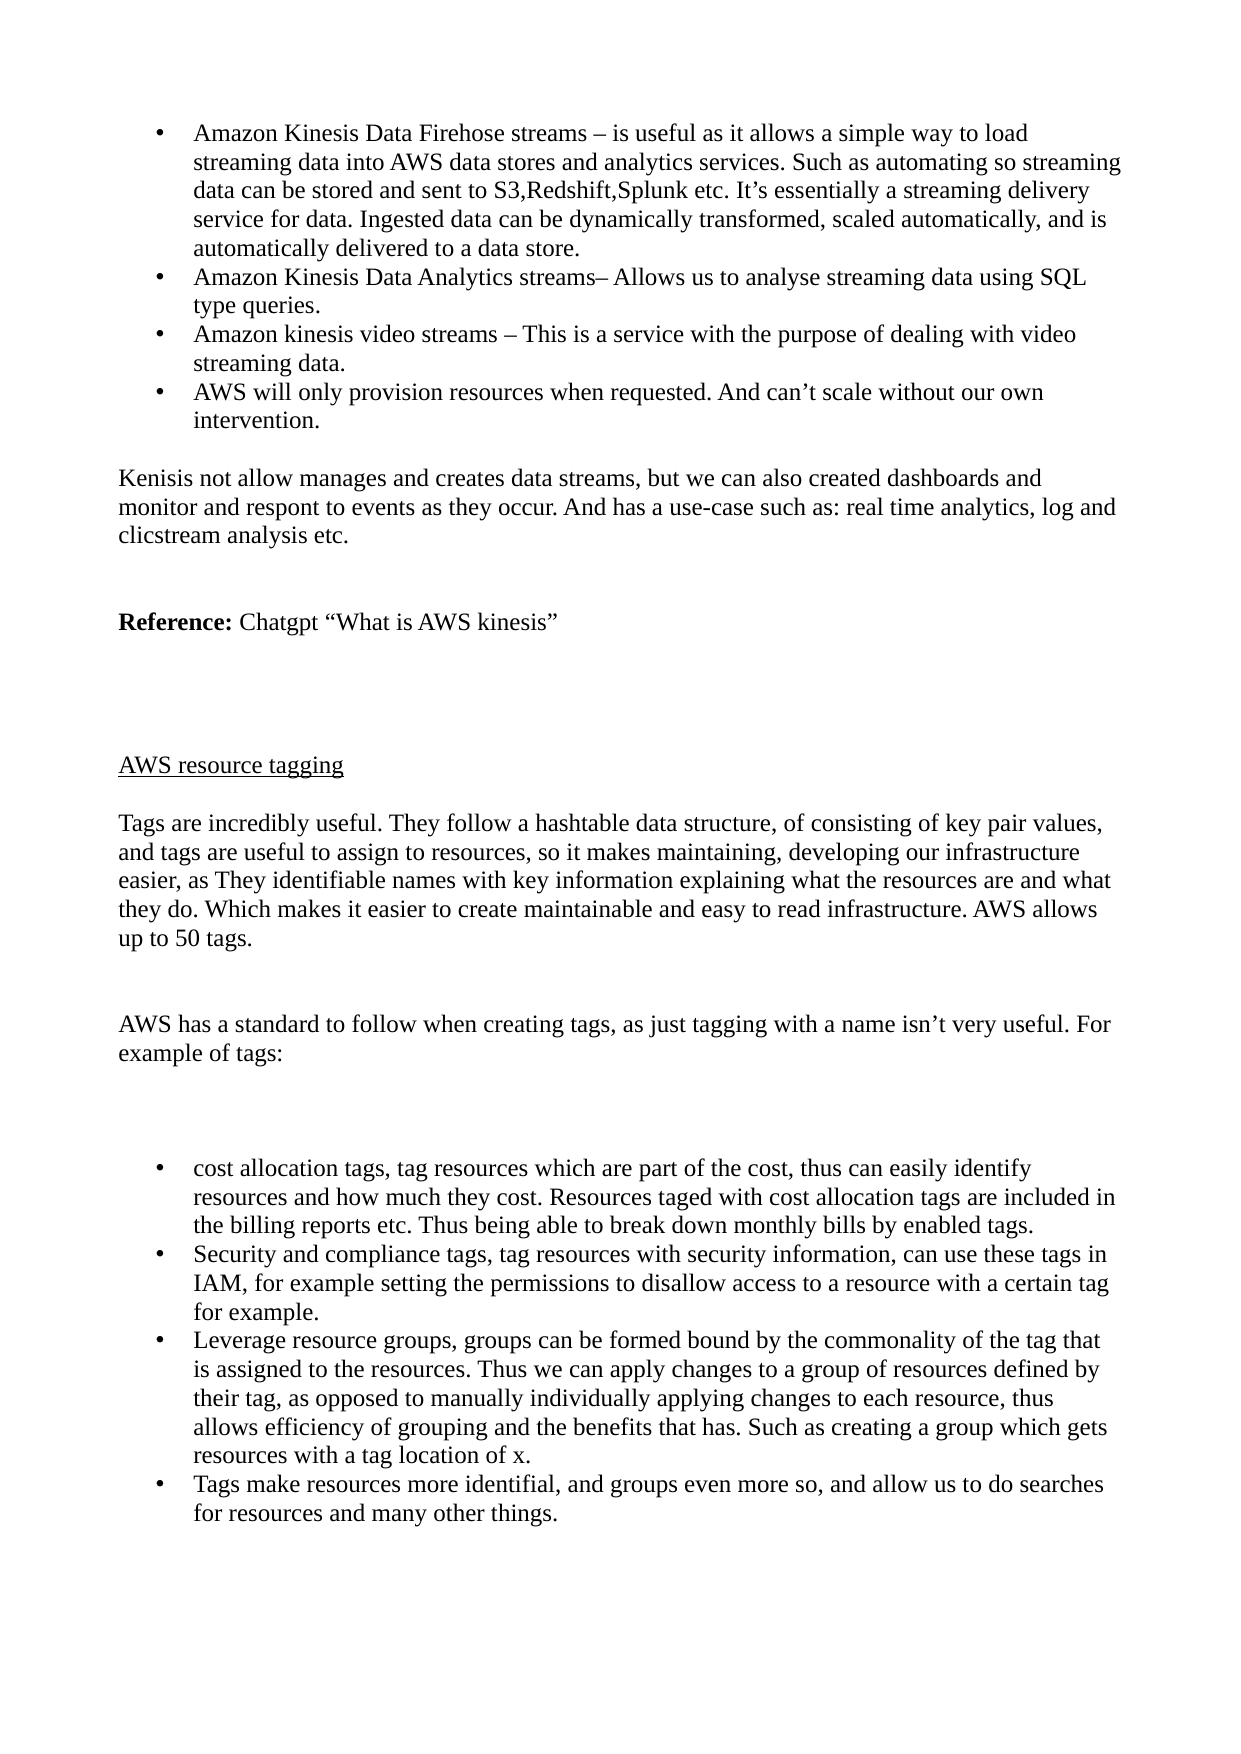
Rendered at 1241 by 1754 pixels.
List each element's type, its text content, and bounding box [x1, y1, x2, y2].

list Leverage resource groups, groups can be formed bound by the commonality of the tag that is assigned to the resources. Thus we can apply changes to a group of resources defined by their tag, as opposed to manually individually applying changes to each resource, thus allows efficiency of grouping and the benefits that has. Such as creating a group which gets resources with a tag location of x. [156, 1326, 1122, 1469]
list Amazon Kinesis Data Firehose streams – is useful as it allows a simple way to load streaming data into AWS data stores and analytics services. Such as automating so streaming data can be stored and sent to S3,Redshift,Splunk etc. It’s essentially a streaming delivery service for data. Ingested data can be dynamically transformed, scaled automatically, and is automatically delivered to a data store. [156, 118, 1122, 262]
text AWS has a standard to follow when creating tags, as just tagging with a name isn’t very useful. For example of tags: [118, 1009, 1122, 1067]
list Tags make resources more identifial, and groups even more so, and allow us to do searches for resources and many other things. [156, 1469, 1122, 1527]
list cost allocation tags, tag resources which are part of the cost, thus can easily identify resources and how much they cost. Resources taged with cost allocation tags are included in the billing reports etc. Thus being able to break down monthly bills by enabled tags. [156, 1153, 1122, 1239]
list Amazon kinesis video streams – This is a service with the purpose of dealing with video streaming data. [156, 319, 1122, 377]
text Kenisis not allow manages and creates data streams, but we can also created dashboards and monitor and respont to events as they occur. And has a use-case such as: real time analytics, log and clicstream analysis etc. [118, 463, 1122, 549]
list Amazon Kinesis Data Analytics streams– Allows us to analyse streaming data using SQL type queries. [156, 262, 1122, 319]
text Reference: Chatgpt “What is AWS kinesis” [118, 607, 1122, 636]
list AWS will only provision resources when requested. And can’t scale without our own intervention. [156, 377, 1122, 434]
list Security and compliance tags, tag resources with security information, can use these tags in IAM, for example setting the permissions to disallow access to a resource with a certain tag for example. [156, 1239, 1122, 1326]
text AWS resource tagging [118, 751, 1122, 779]
text Tags are incredibly useful. They follow a hashtable data structure, of consisting of key pair values, and tags are useful to assign to resources, so it makes maintaining, developing our infrastructure easier, as They identifiable names with key information explaining what the resources are and what they do. Which makes it easier to create maintainable and easy to read infrastructure. AWS allows up to 50 tags. [118, 808, 1122, 952]
